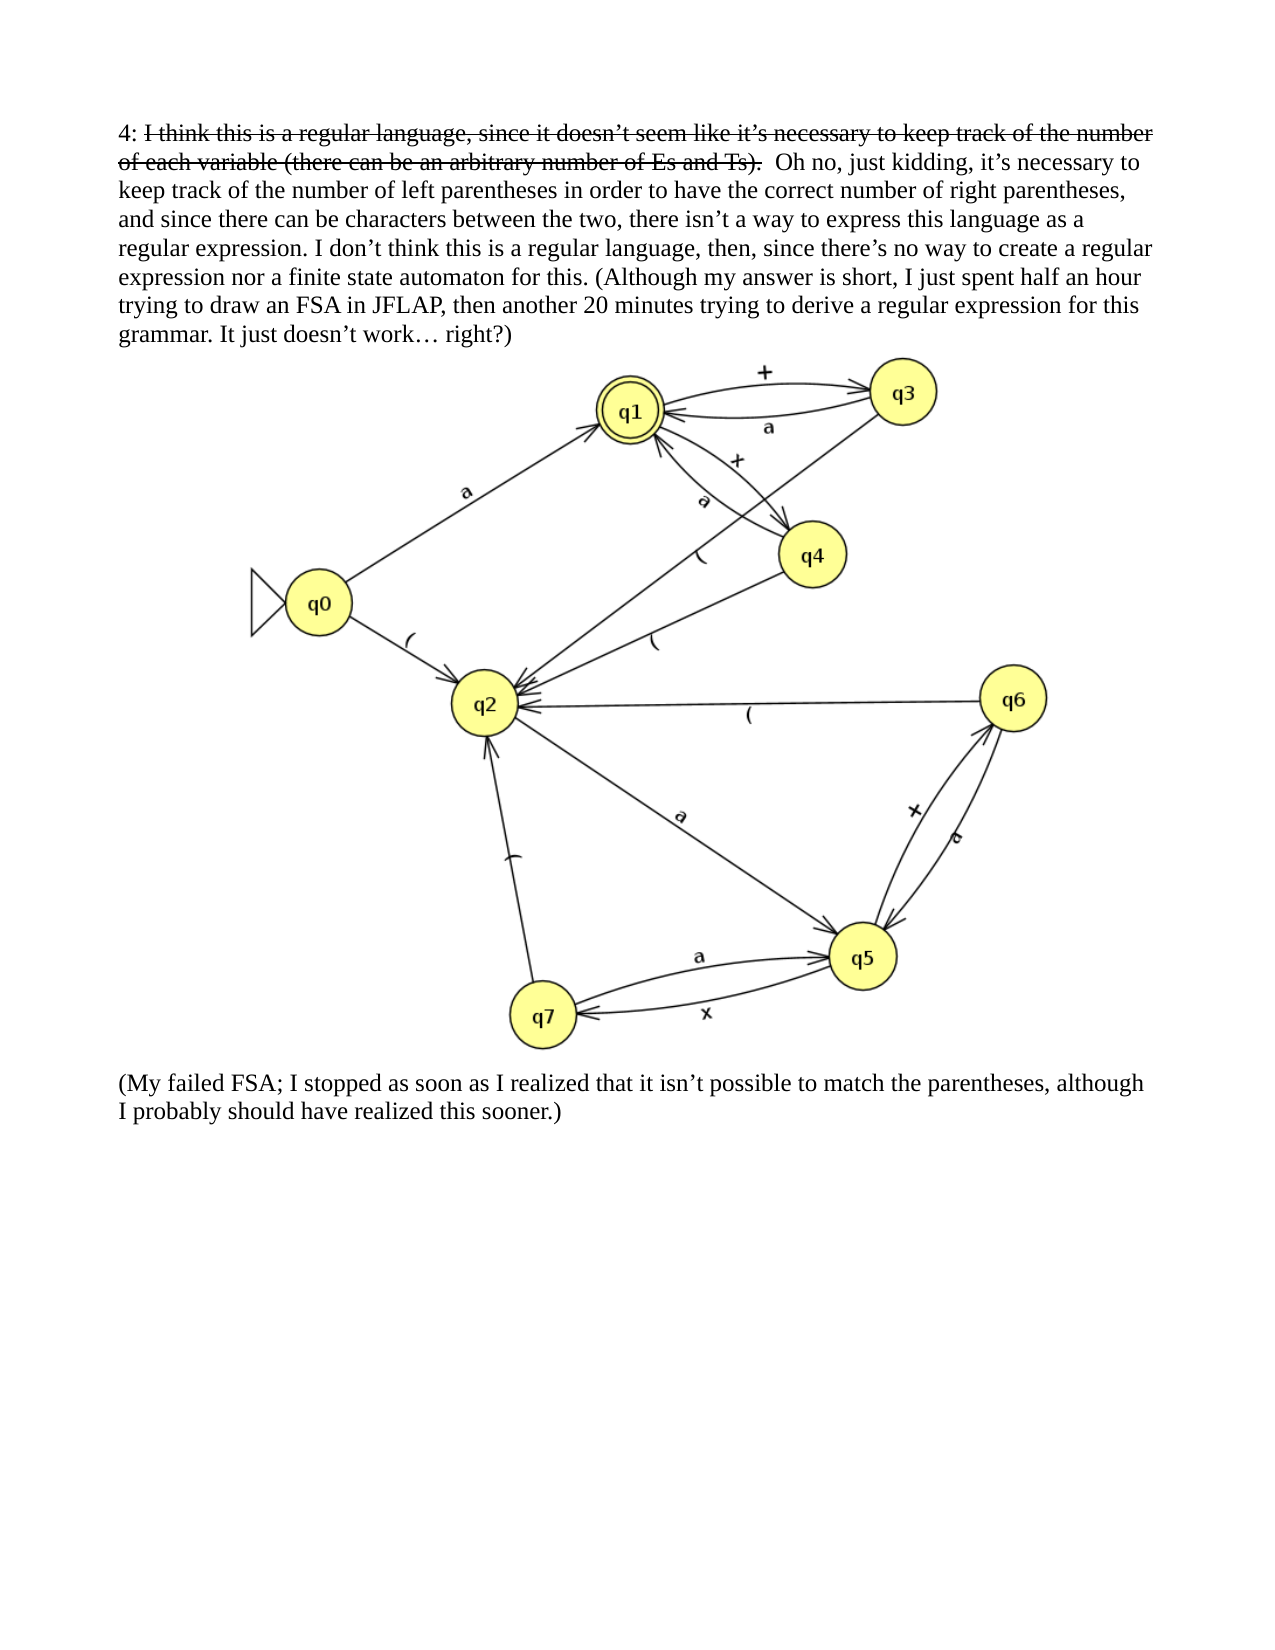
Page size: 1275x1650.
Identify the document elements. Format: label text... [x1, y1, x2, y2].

picture [172, 348, 1103, 1068]
list (My failed FSA; I stopped as soon as I realized that it isn’t possible to match the parentheses, although I probably should have realized this sooner.) [118, 348, 1157, 1125]
list 4: I think this is a regular language, since it doesn’t seem like it’s necessary to keep track of the number of each variable (there can be an arbitrary number of Es and Ts). Oh no, just kidding, it’s necessary to keep track of the number of left parentheses in order to have the correct number of right parentheses, and since there can be characters between the two, there isn’t a way to express this language as a regular expression. I don’t think this is a regular language, then, since there’s no way to create a regular expression nor a finite state automaton for this. (Although my answer is short, I just spent half an hour trying to draw an FSA in JFLAP, then another 20 minutes trying to derive a regular expression for this grammar. It just doesn’t work… right?) [118, 118, 1157, 348]
